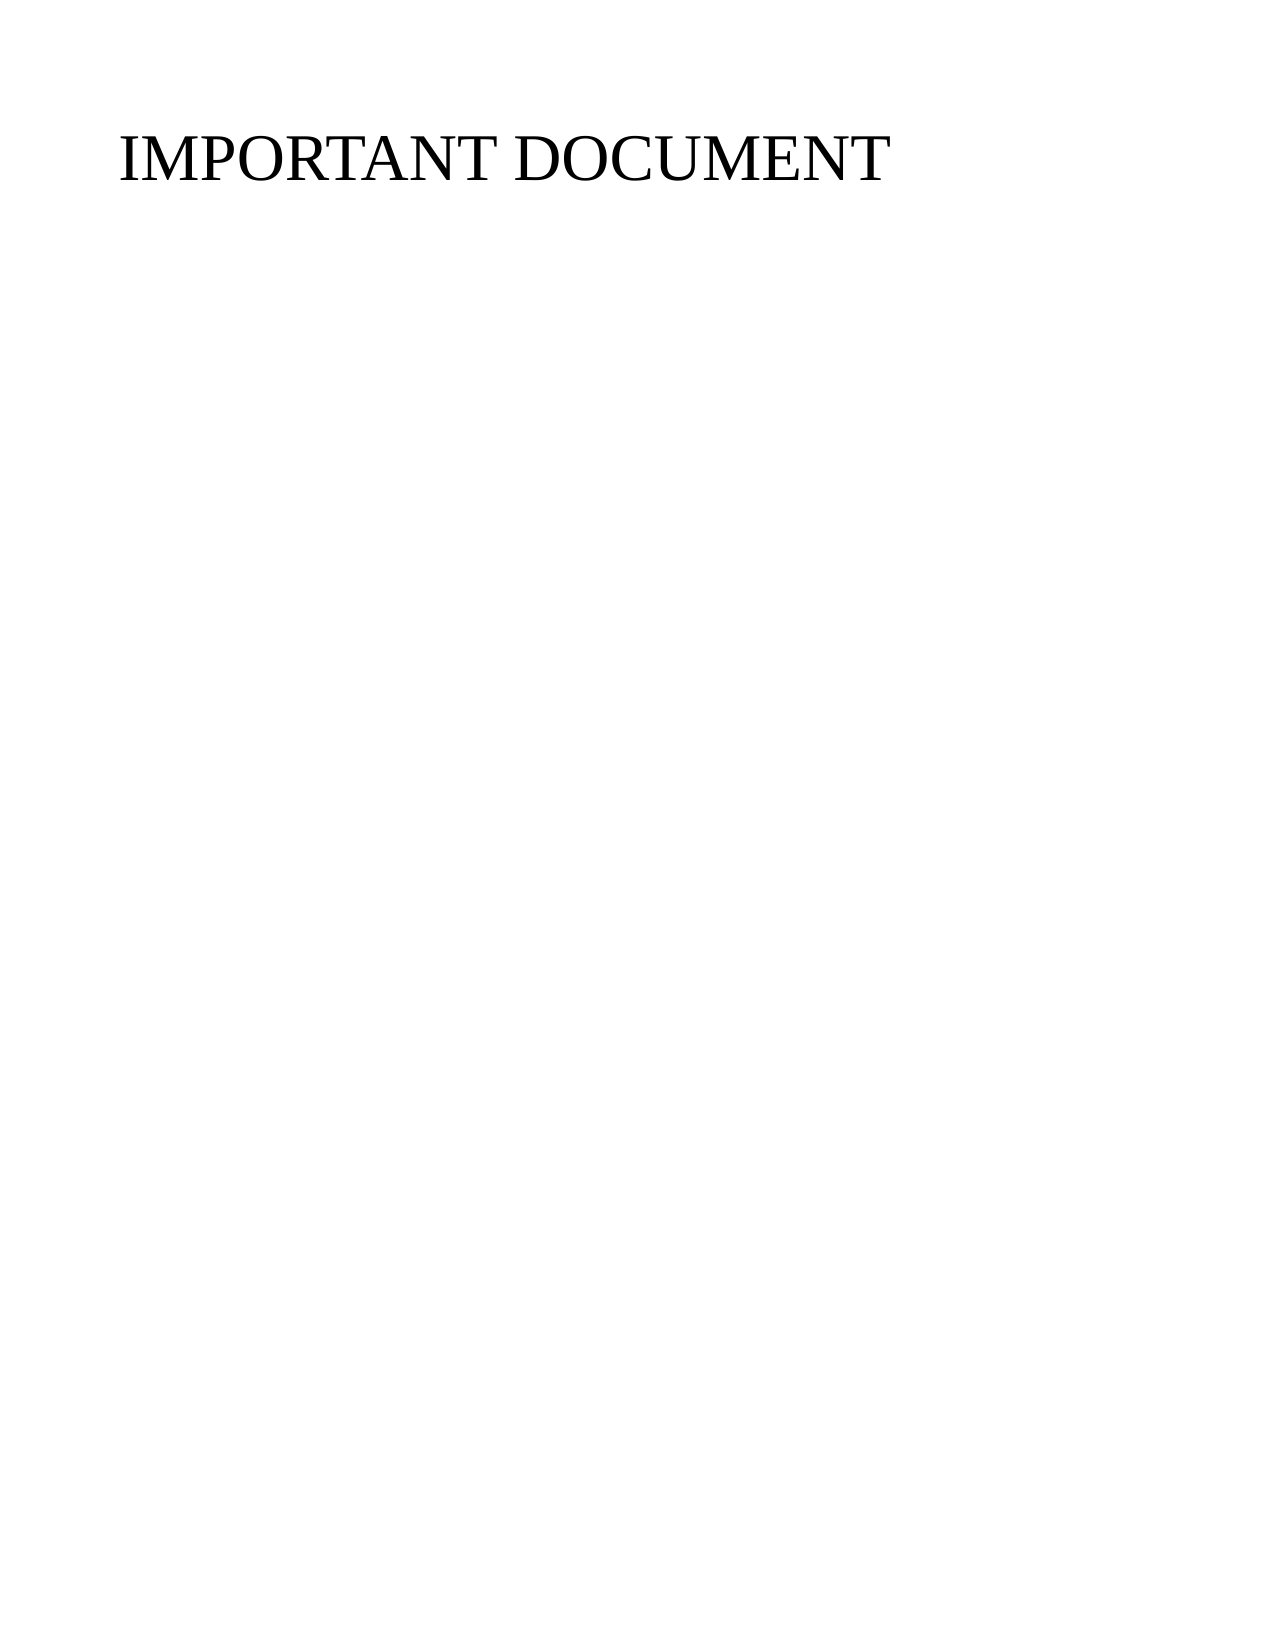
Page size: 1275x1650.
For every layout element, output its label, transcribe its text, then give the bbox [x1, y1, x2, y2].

text IMPORTANT DOCUMENT [118, 118, 1157, 195]
